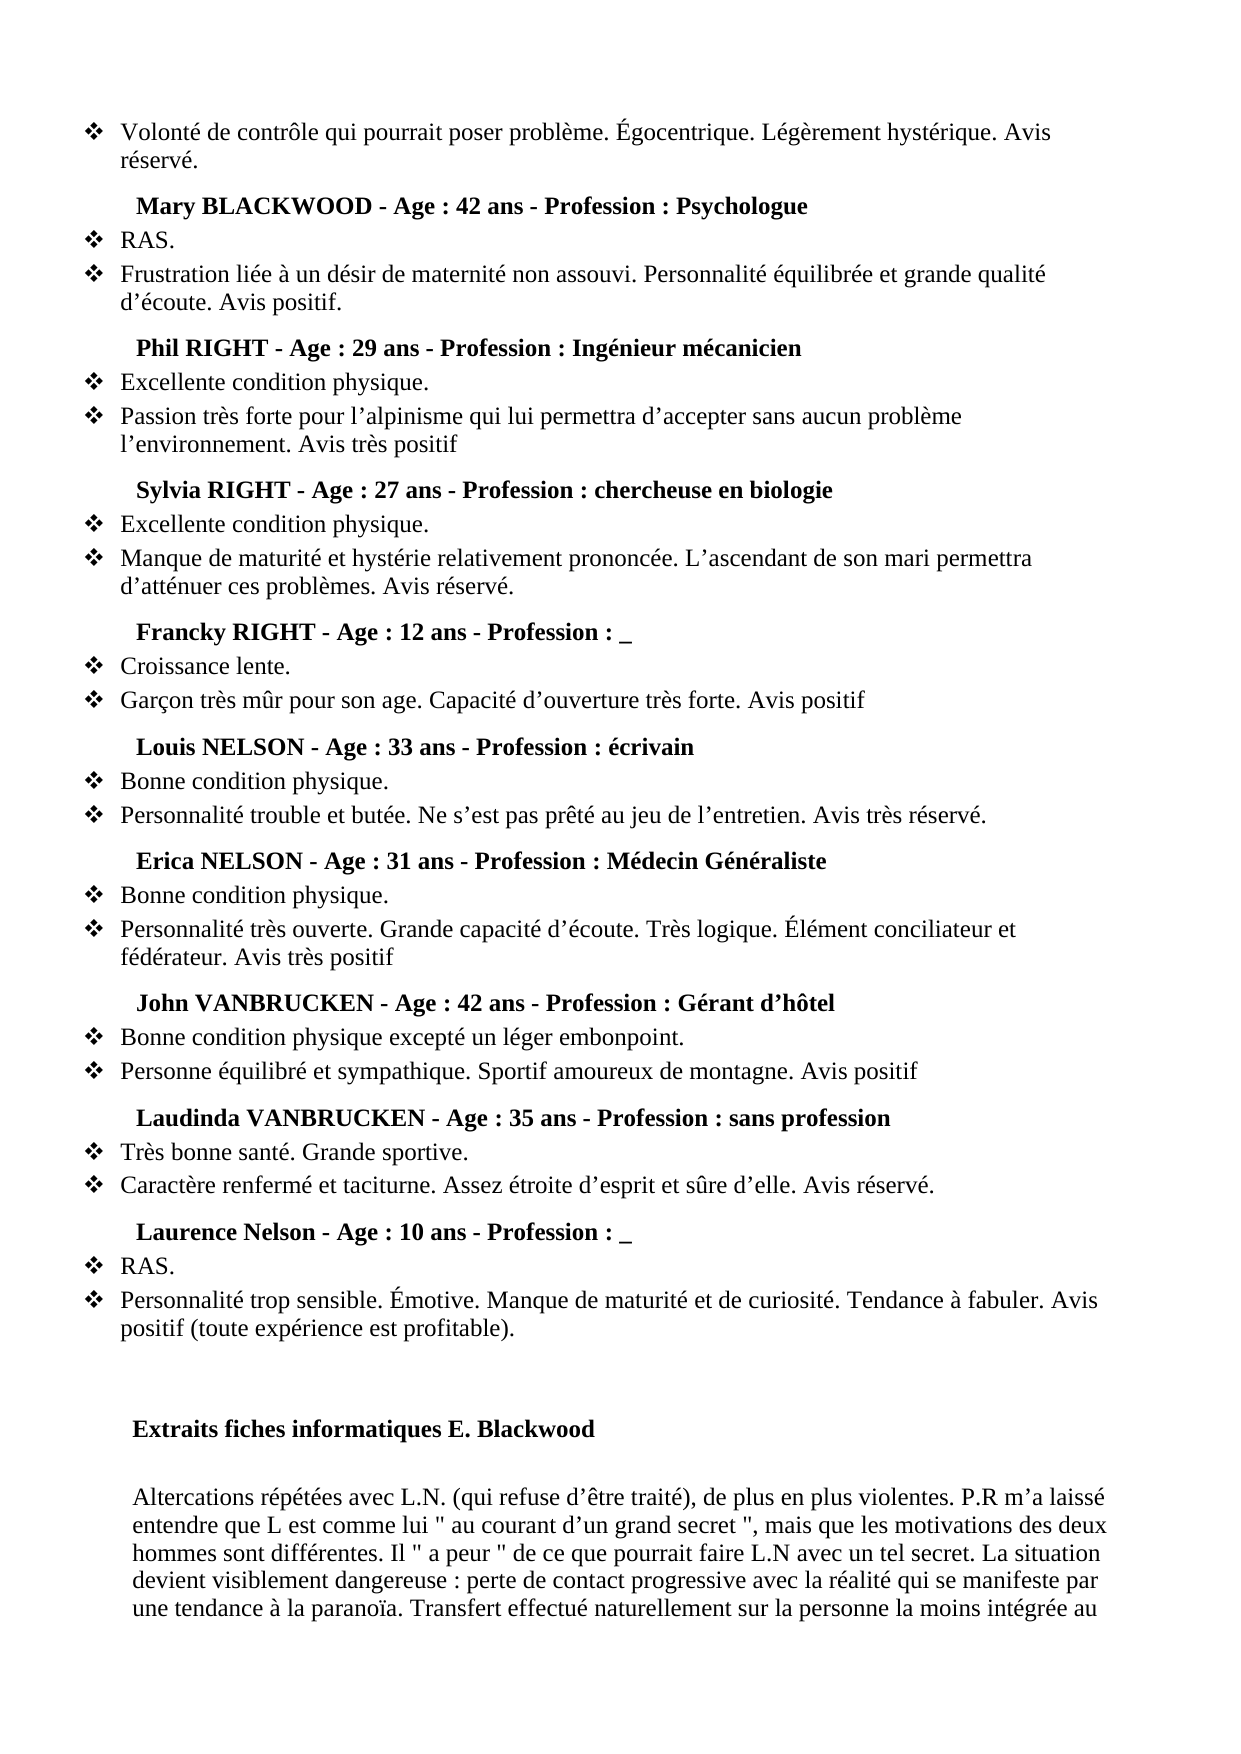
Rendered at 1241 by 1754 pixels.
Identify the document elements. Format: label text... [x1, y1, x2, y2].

subtitle Francky RIGHT - Age : 12 ans - Profession : _ [136, 618, 1122, 646]
subtitle Laudinda VANBRUCKEN - Age : 35 ans - Profession : sans profession [136, 1104, 1122, 1131]
subtitle Phil RIGHT - Age : 29 ans - Profession : Ingénieur mécanicien [136, 334, 1122, 362]
list Garçon très mûr pour son age. Capacité d’ouverture très forte. Avis positif [100, 686, 1122, 714]
subtitle Laurence Nelson - Age : 10 ans - Profession : _ [136, 1218, 1122, 1246]
list Caractère renfermé et taciturne. Assez étroite d’esprit et sûre d’elle. Avis réservé. [100, 1172, 1122, 1199]
subtitle Mary BLACKWOOD - Age : 42 ans - Profession : Psychologue [136, 192, 1122, 220]
list Personnalité très ouverte. Grande capacité d’écoute. Très logique. Élément conciliateur et fédérateur. Avis très positif [100, 915, 1122, 971]
list Croissance lente. [100, 652, 1122, 680]
list RAS. [100, 226, 1122, 254]
list Personnalité trouble et butée. Ne s’est pas prêté au jeu de l’entretien. Avis très réservé. [100, 801, 1122, 828]
subtitle Louis NELSON - Age : 33 ans - Profession : écrivain [136, 733, 1122, 761]
subtitle John VANBRUCKEN - Age : 42 ans - Profession : Gérant d’hôtel [136, 989, 1122, 1017]
list Personnalité trop sensible. Émotive. Manque de maturité et de curiosité. Tendance à fabuler. Avis positif (toute expérience est profitable). [100, 1286, 1122, 1341]
list Excellente condition physique. [100, 510, 1122, 538]
subtitle Erica NELSON - Age : 31 ans - Profession : Médecin Généraliste [136, 847, 1122, 875]
text Extraits fiches informatiques E. Blackwood [132, 1416, 1122, 1443]
list Bonne condition physique excepté un léger embonpoint. [100, 1023, 1122, 1051]
list Passion très forte pour l’alpinisme qui lui permettra d’accepter sans aucun problème l’environnement. Avis très positif [100, 402, 1122, 458]
list Très bonne santé. Grande sportive. [100, 1138, 1122, 1165]
text Altercations répétées avec L.N. (qui refuse d’être traité), de plus en plus violentes. P.R m’a laissé entendre que L est comme lui " au courant d’un grand secret ", mais que les motivations des deux hommes sont différentes. Il " a peur " de ce que pourrait faire L.N avec un tel secret. La situation devient visiblement dangereuse : perte de contact progressive avec la réalité qui se manifeste par une tendance à la paranoïa. Transfert effectué naturellement sur la personne la moins intégrée au [132, 1483, 1122, 1622]
list Manque de maturité et hystérie relativement prononcée. L’ascendant de son mari permettra d’atténuer ces problèmes. Avis réservé. [100, 544, 1122, 600]
list Volonté de contrôle qui pourrait poser problème. Égocentrique. Légèrement hystérique. Avis réservé. [100, 118, 1122, 173]
list Personne équilibré et sympathique. Sportif amoureux de montagne. Avis positif [100, 1057, 1122, 1085]
list Bonne condition physique. [100, 881, 1122, 909]
list Frustration liée à un désir de maternité non assouvi. Personnalité équilibrée et grande qualité d’écoute. Avis positif. [100, 260, 1122, 316]
subtitle Sylvia RIGHT - Age : 27 ans - Profession : chercheuse en biologie [136, 476, 1122, 504]
list Excellente condition physique. [100, 368, 1122, 396]
list RAS. [100, 1252, 1122, 1280]
list Bonne condition physique. [100, 767, 1122, 794]
